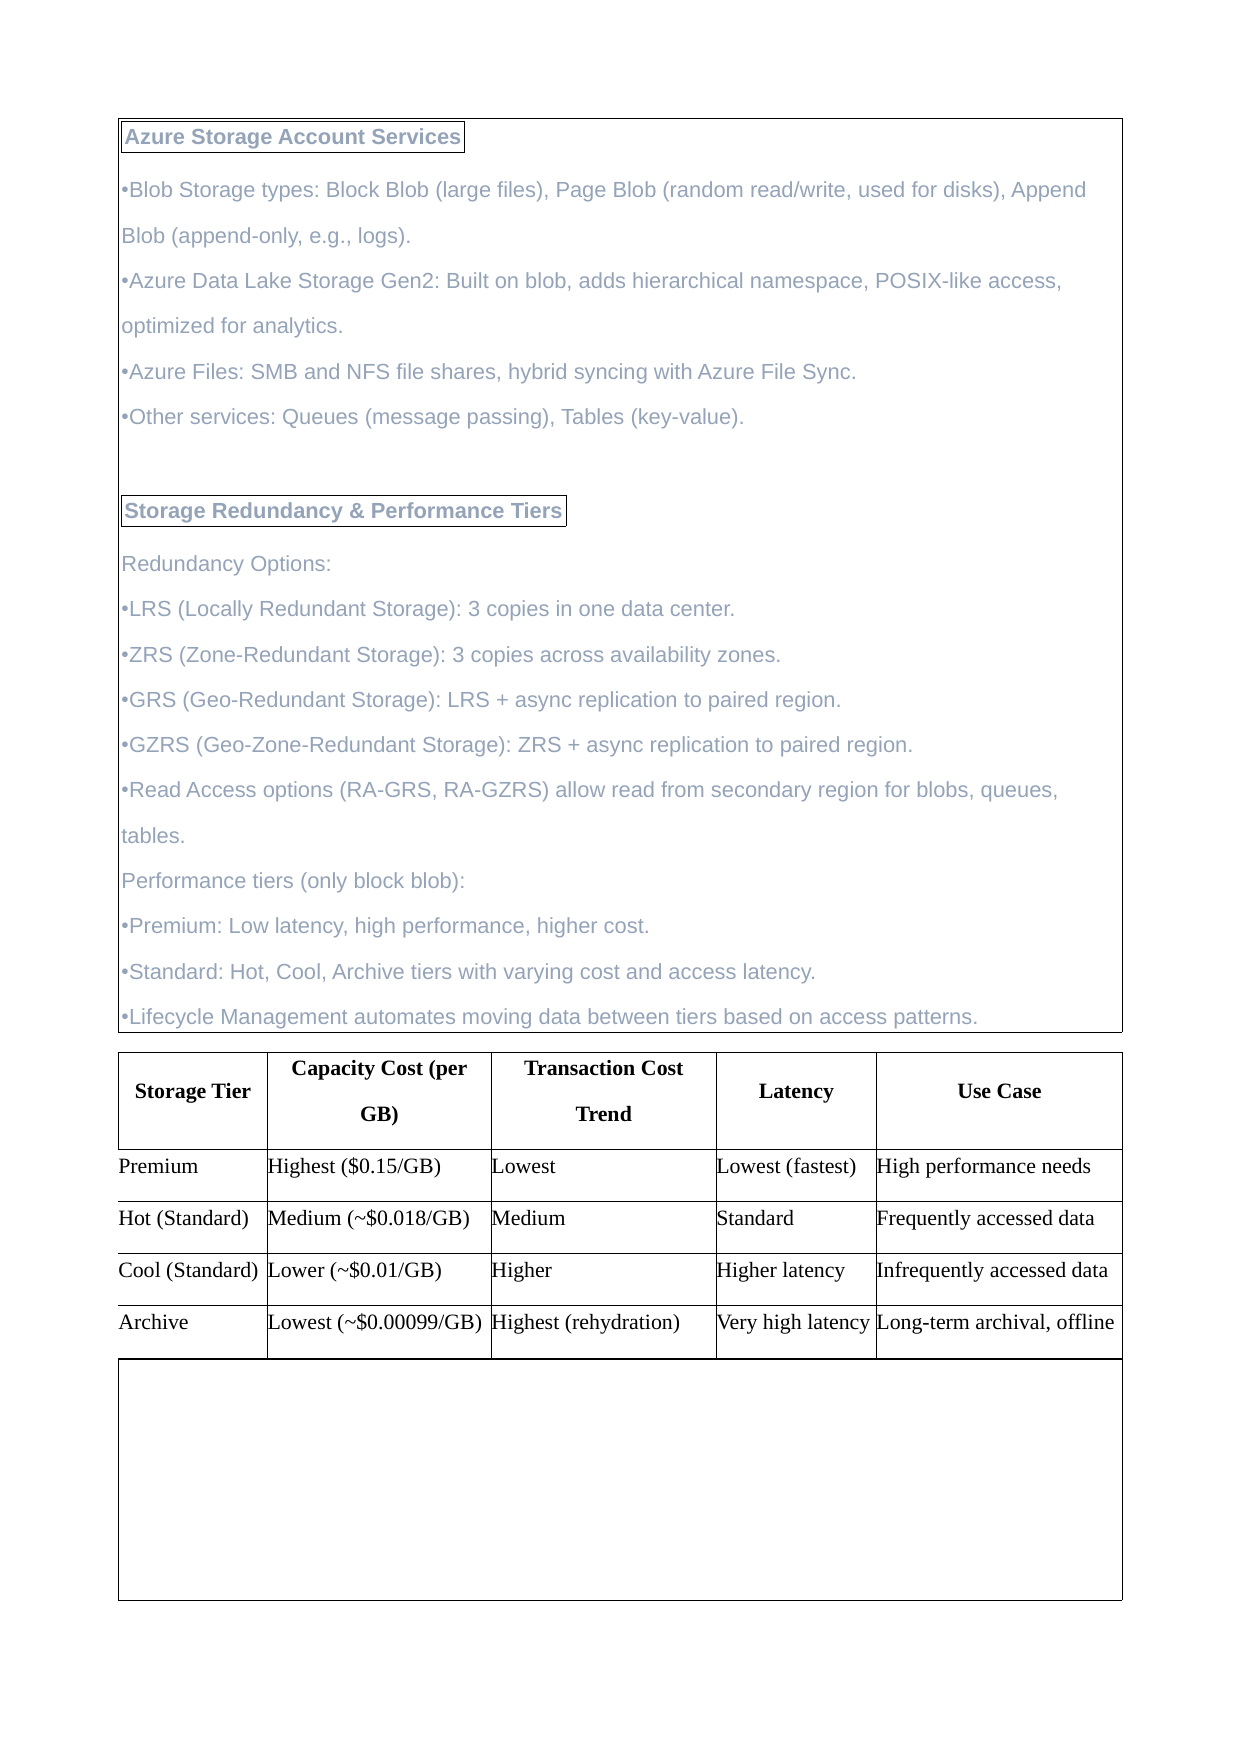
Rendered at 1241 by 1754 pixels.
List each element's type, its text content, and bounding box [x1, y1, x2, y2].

table_cell Very high latency [717, 1306, 876, 1358]
table_cell Lowest [492, 1150, 716, 1201]
table_cell Lowest (~$0.00099/GB) [268, 1306, 491, 1358]
table_header Transaction Cost Trend [492, 1053, 716, 1149]
list Lifecycle Management automates moving data between tiers based on access patterns. [119, 1001, 1122, 1032]
table_cell Lowest (fastest) [717, 1150, 876, 1201]
table_cell Premium [118, 1150, 267, 1201]
list Premium: Low latency, high performance, higher cost. [119, 910, 1122, 938]
list GZRS (Geo-Zone-Redundant Storage): ZRS + async replication to paired region. [119, 729, 1122, 757]
list Other services: Queues (message passing), Tables (key-value). [119, 401, 1122, 429]
table_cell Infrequently accessed data [877, 1254, 1122, 1305]
table_cell Long-term archival, offline [877, 1306, 1122, 1358]
list GRS (Geo-Redundant Storage): LRS + async replication to paired region. [119, 684, 1122, 712]
table_header Use Case [877, 1053, 1122, 1149]
list Storage Redundancy & Performance Tiers [119, 492, 1122, 526]
table_header Storage Tier [119, 1053, 267, 1149]
list Azure Files: SMB and NFS file shares, hybrid syncing with Azure File Sync. [119, 356, 1122, 384]
table_cell Highest ($0.15/GB) [268, 1150, 491, 1201]
list Performance tiers (only block blob): [119, 865, 1122, 893]
table_cell Archive [118, 1306, 267, 1358]
list LRS (Locally Redundant Storage): 3 copies in one data center. [119, 593, 1122, 621]
table_cell Cool (Standard) [118, 1254, 267, 1305]
table_cell Medium [492, 1202, 716, 1253]
list Standard: Hot, Cool, Archive tiers with varying cost and access latency. [119, 956, 1122, 984]
list Azure Data Lake Storage Gen2: Built on blob, adds hierarchical namespace, POSIX-like access, optimized for analytics. [119, 265, 1122, 338]
table_header Capacity Cost (per GB) [268, 1053, 491, 1149]
table_cell Hot (Standard) [118, 1202, 267, 1253]
table_header Latency [717, 1053, 876, 1149]
table_cell Medium (~$0.018/GB) [268, 1202, 491, 1253]
table_cell Standard [717, 1202, 876, 1253]
list Redundancy Options: [119, 548, 1122, 576]
table_cell Higher latency [717, 1254, 876, 1305]
list Blob Storage types: Block Blob (large files), Page Blob (random read/write, used for disks), Append Blob (append-only, e.g., logs). [119, 174, 1122, 248]
table_cell Lower (~$0.01/GB) [268, 1254, 491, 1305]
table_cell Highest (rehydration) [492, 1306, 716, 1358]
list Azure Storage Account Services [119, 119, 1122, 152]
list Read Access options (RA-GRS, RA-GZRS) allow read from secondary region for blobs, queues, tables. [119, 774, 1122, 848]
table_cell Frequently accessed data [877, 1202, 1122, 1253]
table_cell High performance needs [877, 1150, 1122, 1201]
list ZRS (Zone-Redundant Storage): 3 copies across availability zones. [119, 638, 1122, 667]
table_cell Higher [492, 1254, 716, 1305]
